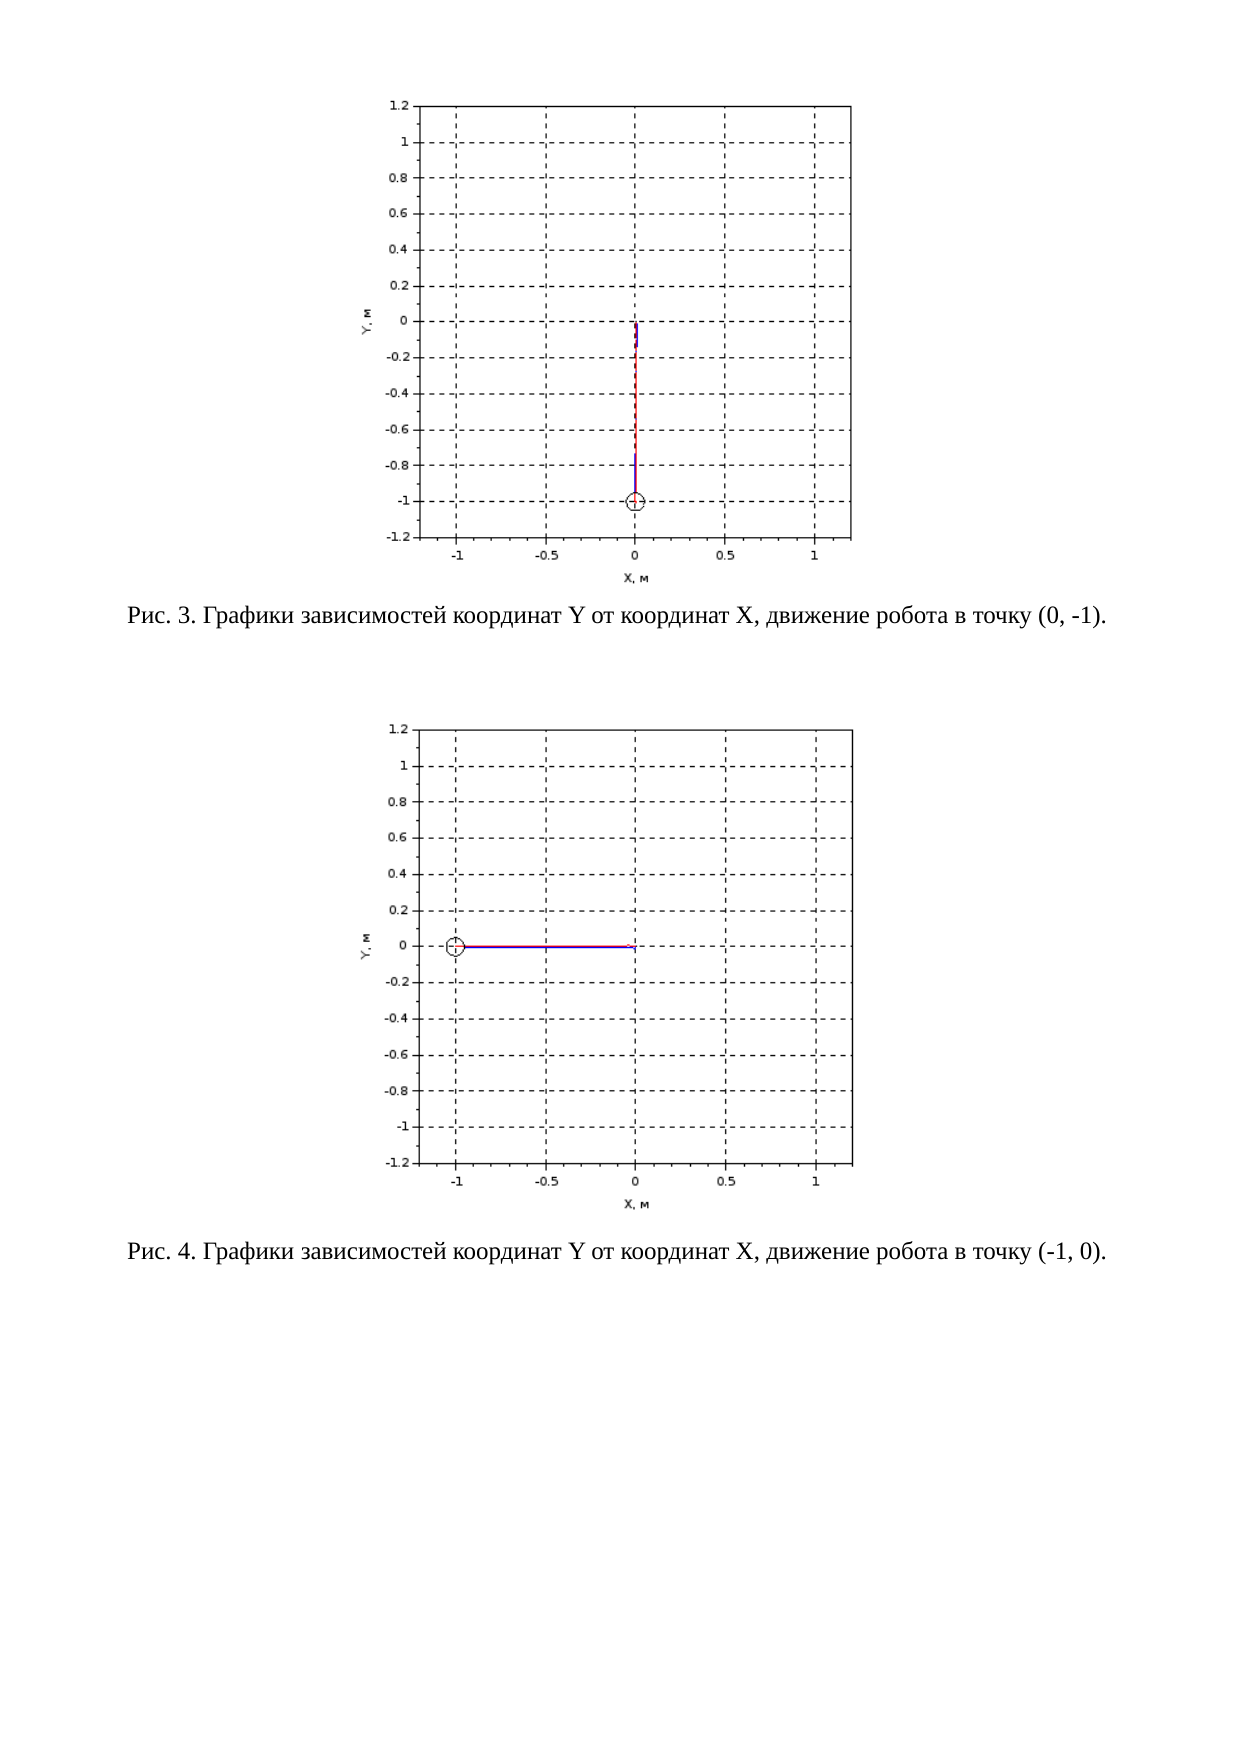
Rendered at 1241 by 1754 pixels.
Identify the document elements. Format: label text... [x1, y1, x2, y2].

picture [253, 658, 1019, 1236]
text Рис. 4. Графики зависимостей координат Y от координат X, движение робота в точку (-1, 0). [77, 659, 1157, 1265]
text Рис. 3. Графики зависимостей координат Y от координат X, движение робота в точку (0, -1). [77, 71, 1157, 629]
picture [335, 70, 936, 601]
